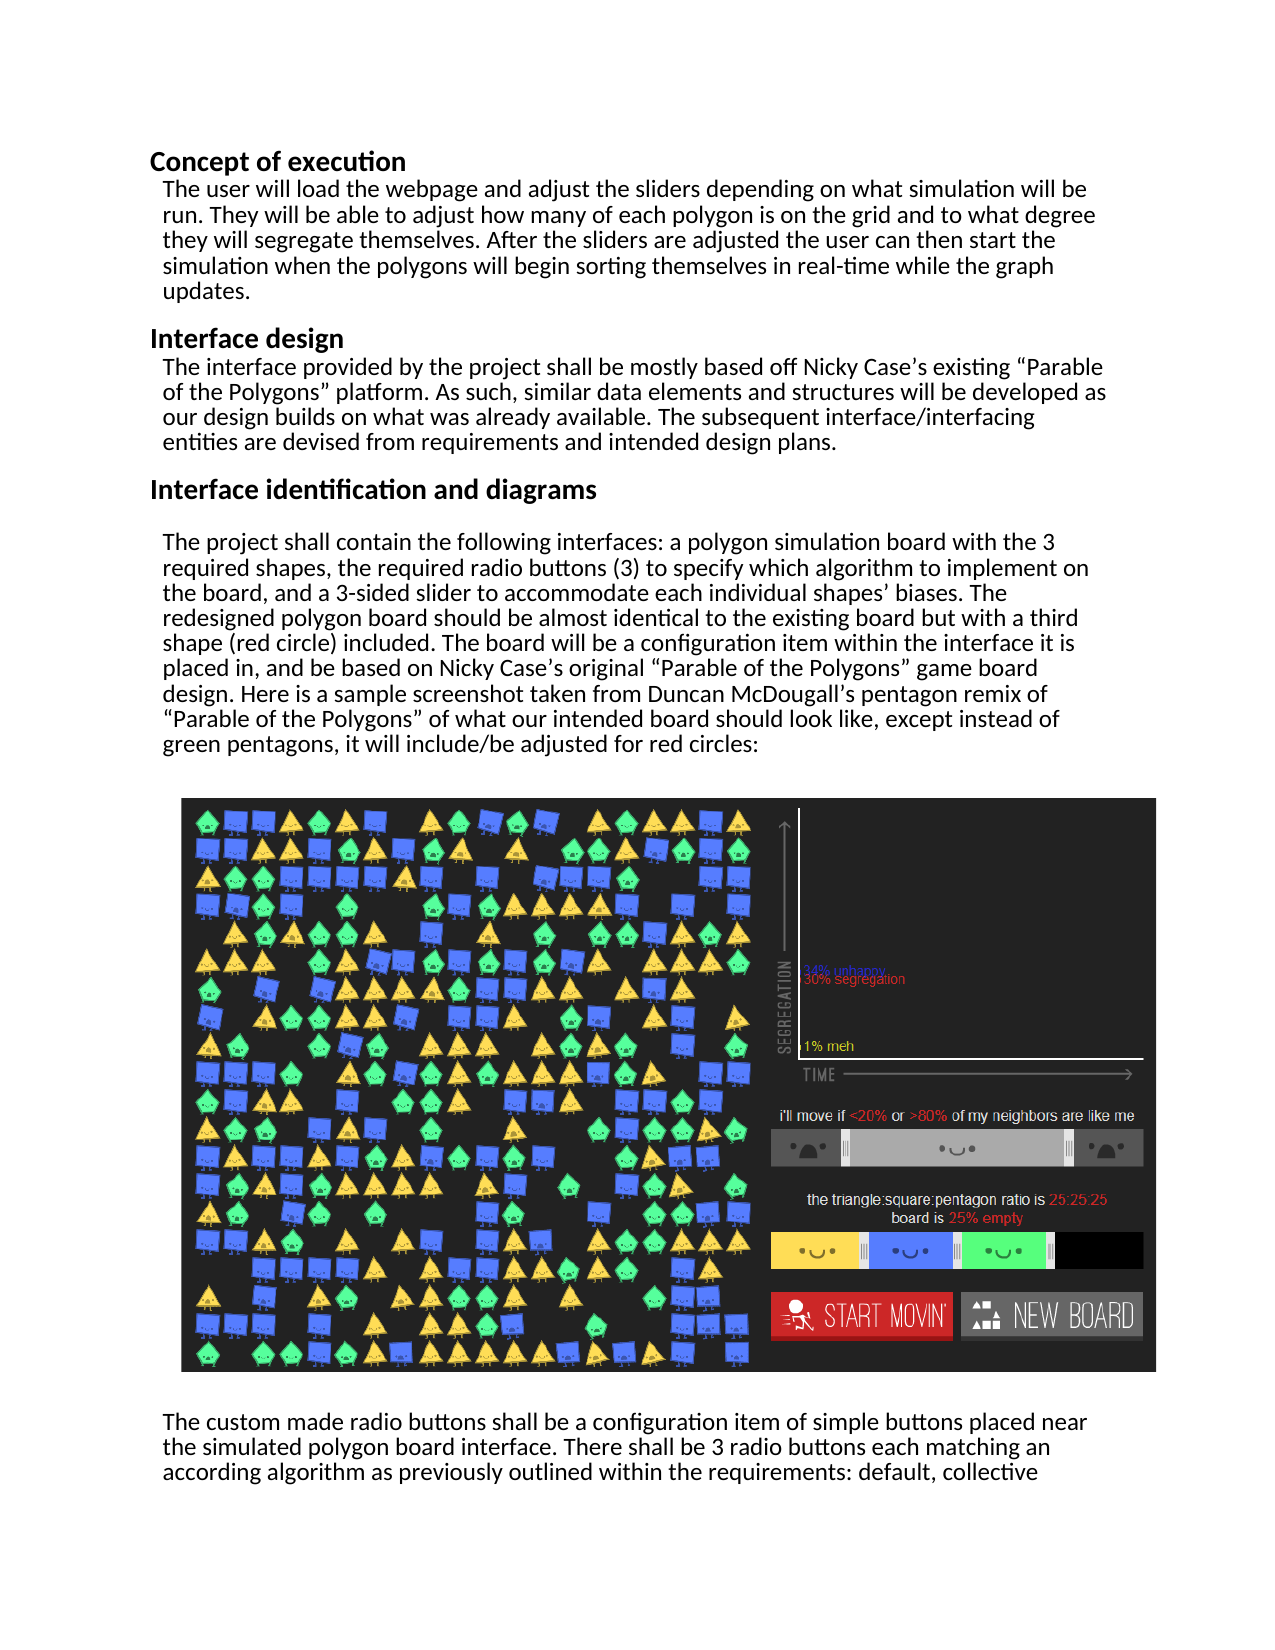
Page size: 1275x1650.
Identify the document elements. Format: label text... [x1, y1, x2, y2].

picture [181, 798, 1157, 1372]
subtitle Interface design [150, 327, 1125, 356]
subtitle Interface identification and diagrams [150, 478, 1125, 532]
text The custom made radio buttons shall be a configuration item of simple buttons placed near the simulated polygon board interface. There shall be 3 radio buttons each matching an according algorithm as previously outlined within the requirements: default, collective [162, 1411, 1113, 1487]
text The user will load the webpage and adjust the sliders depending on what simulation will be run. They will be able to adjust how many of each polygon is on the grid and to what degree they will segregate themselves. After the sliders are adjusted the user can then start the simulation when the polygons will begin sorting themselves in real-time while the graph updates. [162, 179, 1113, 306]
text The project shall contain the following interfaces: a polygon simulation board with the 3 required shapes, the required radio buttons (3) to specify which algorithm to implement on the board, and a 3-sided slider to accommodate each individual shapes’ biases. The redesigned polygon board should be almost identical to the existing board but with a third shape (red circle) included. The board will be a configuration item within the interface it is placed in, and be based on Nicky Case’s original “Parable of the Polygons” game board design. Here is a sample screenshot taken from Duncan McDougall’s pentagon remix of “Parable of the Polygons” of what our intended board should look like, except instead of green pentagons, it will include/be adjusted for red circles: [162, 532, 1113, 759]
text The interface provided by the project shall be mostly based off Nicky Case’s existing “Parable of the Polygons” platform. As such, similar data elements and structures will be developed as our design builds on what was already available. The subsequent interface/interfacing entities are devised from requirements and intended design plans. [162, 356, 1113, 457]
subtitle Concept of execution [150, 150, 1125, 179]
